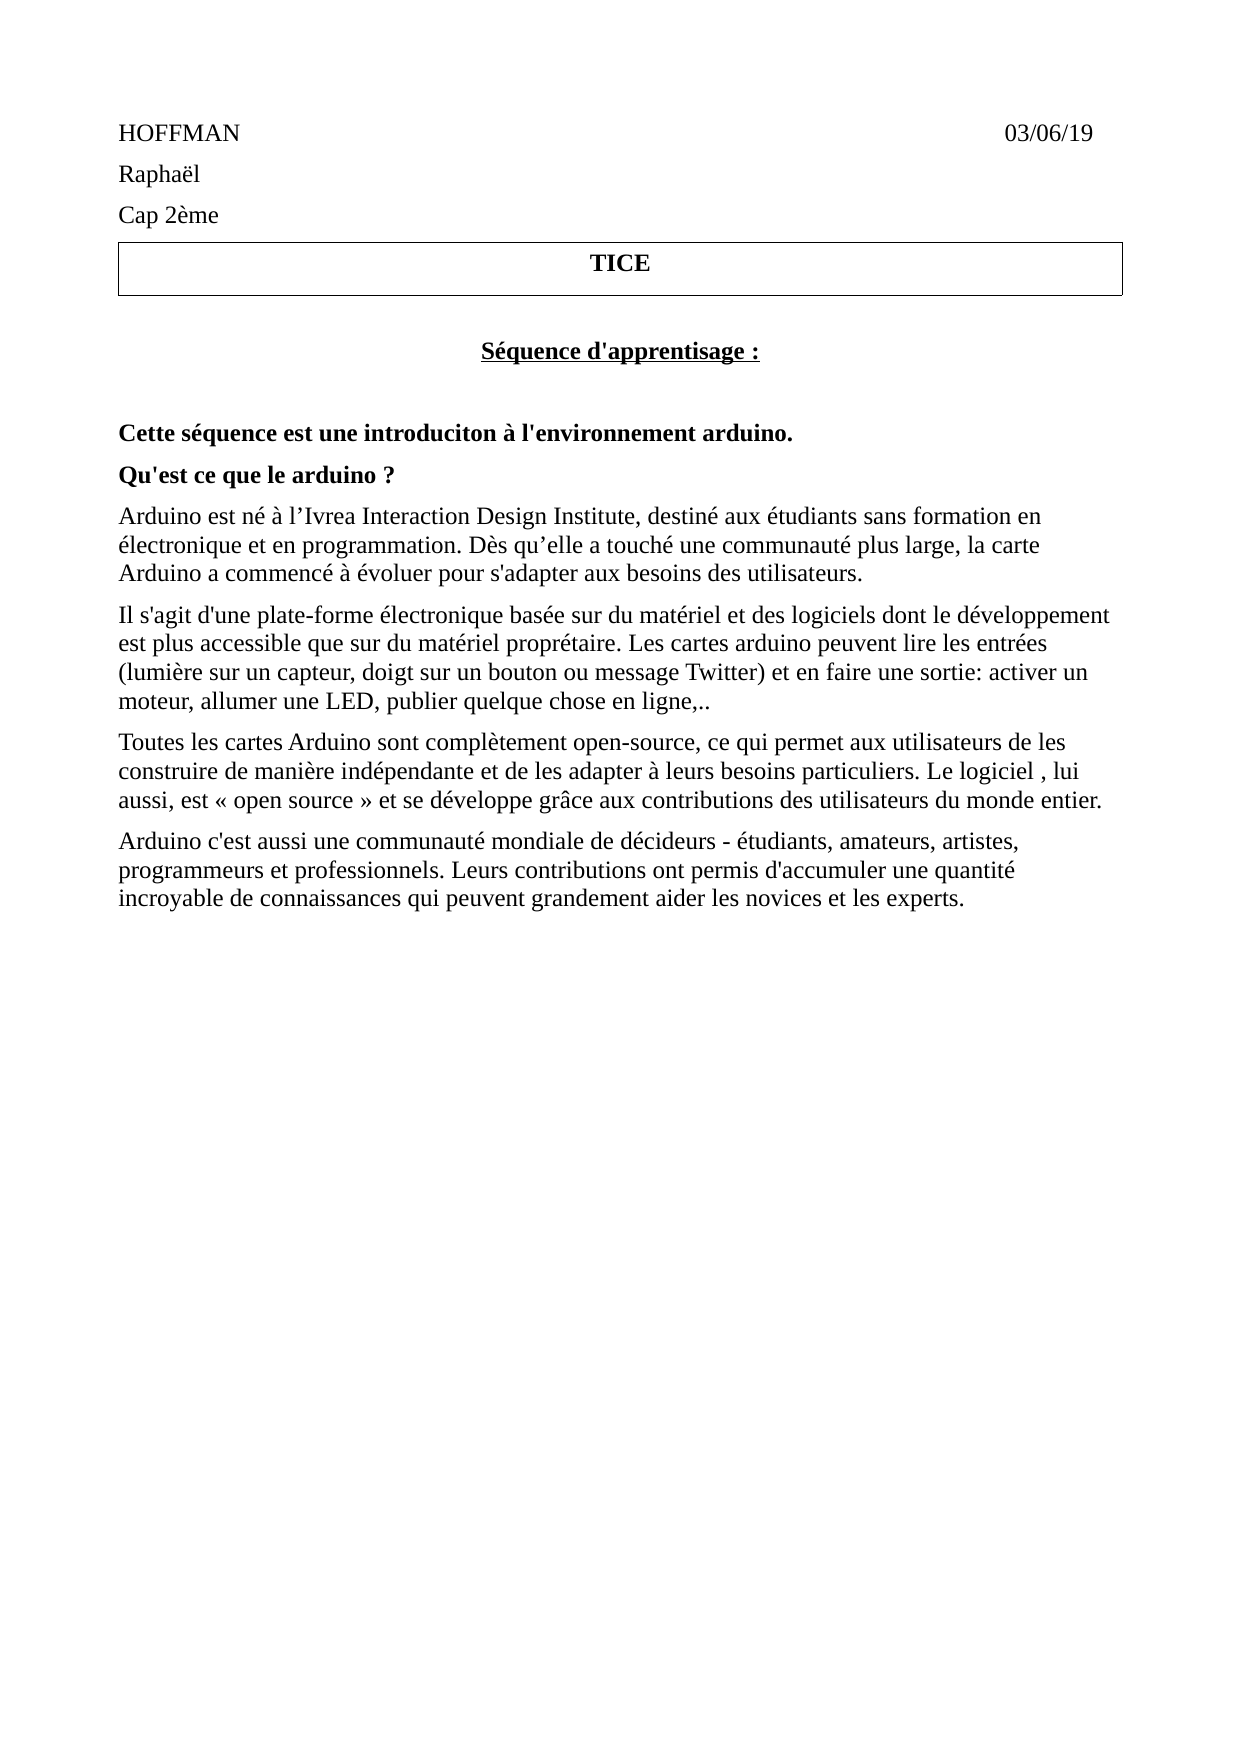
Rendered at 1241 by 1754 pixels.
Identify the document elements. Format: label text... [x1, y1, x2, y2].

text Arduino est né à l’Ivrea Interaction Design Institute, destiné aux étudiants sans formation en électronique et en programmation. Dès qu’elle a touché une communauté plus large, la carte Arduino a commencé à évoluer pour s'adapter aux besoins des utilisateurs. [118, 501, 1122, 587]
text Il s'agit d'une plate-forme électronique basée sur du matériel et des logiciels dont le développement est plus accessible que sur du matériel proprétaire. Les cartes arduino peuvent lire les entrées (lumière sur un capteur, doigt sur un bouton ou message Twitter) et en faire une sortie: activer un moteur, allumer une LED, publier quelque chose en ligne,.. [118, 600, 1122, 715]
text Toutes les cartes Arduino sont complètement open-source, ce qui permet aux utilisateurs de les construire de manière indépendante et de les adapter à leurs besoins particuliers. Le logiciel , lui aussi, est « open source » et se développe grâce aux contributions des utilisateurs du monde entier. [118, 727, 1122, 813]
table_header TICE [119, 243, 1122, 295]
text Raphaël [118, 159, 1122, 188]
text Qu'est ce que le arduino ? [118, 460, 1122, 488]
text Arduino c'est aussi une communauté mondiale de décideurs - étudiants, amateurs, artistes, programmeurs et professionnels. Leurs contributions ont permis d'accumuler une quantité incroyable de connaissances qui peuvent grandement aider les novices et les experts. [118, 826, 1122, 912]
text Séquence d'apprentisage : [118, 336, 1122, 365]
text Cette séquence est une introduciton à l'environnement arduino. [118, 418, 1122, 447]
text HOFFMAN 03/06/19 [118, 118, 1122, 147]
text Cap 2ème [118, 201, 1122, 229]
